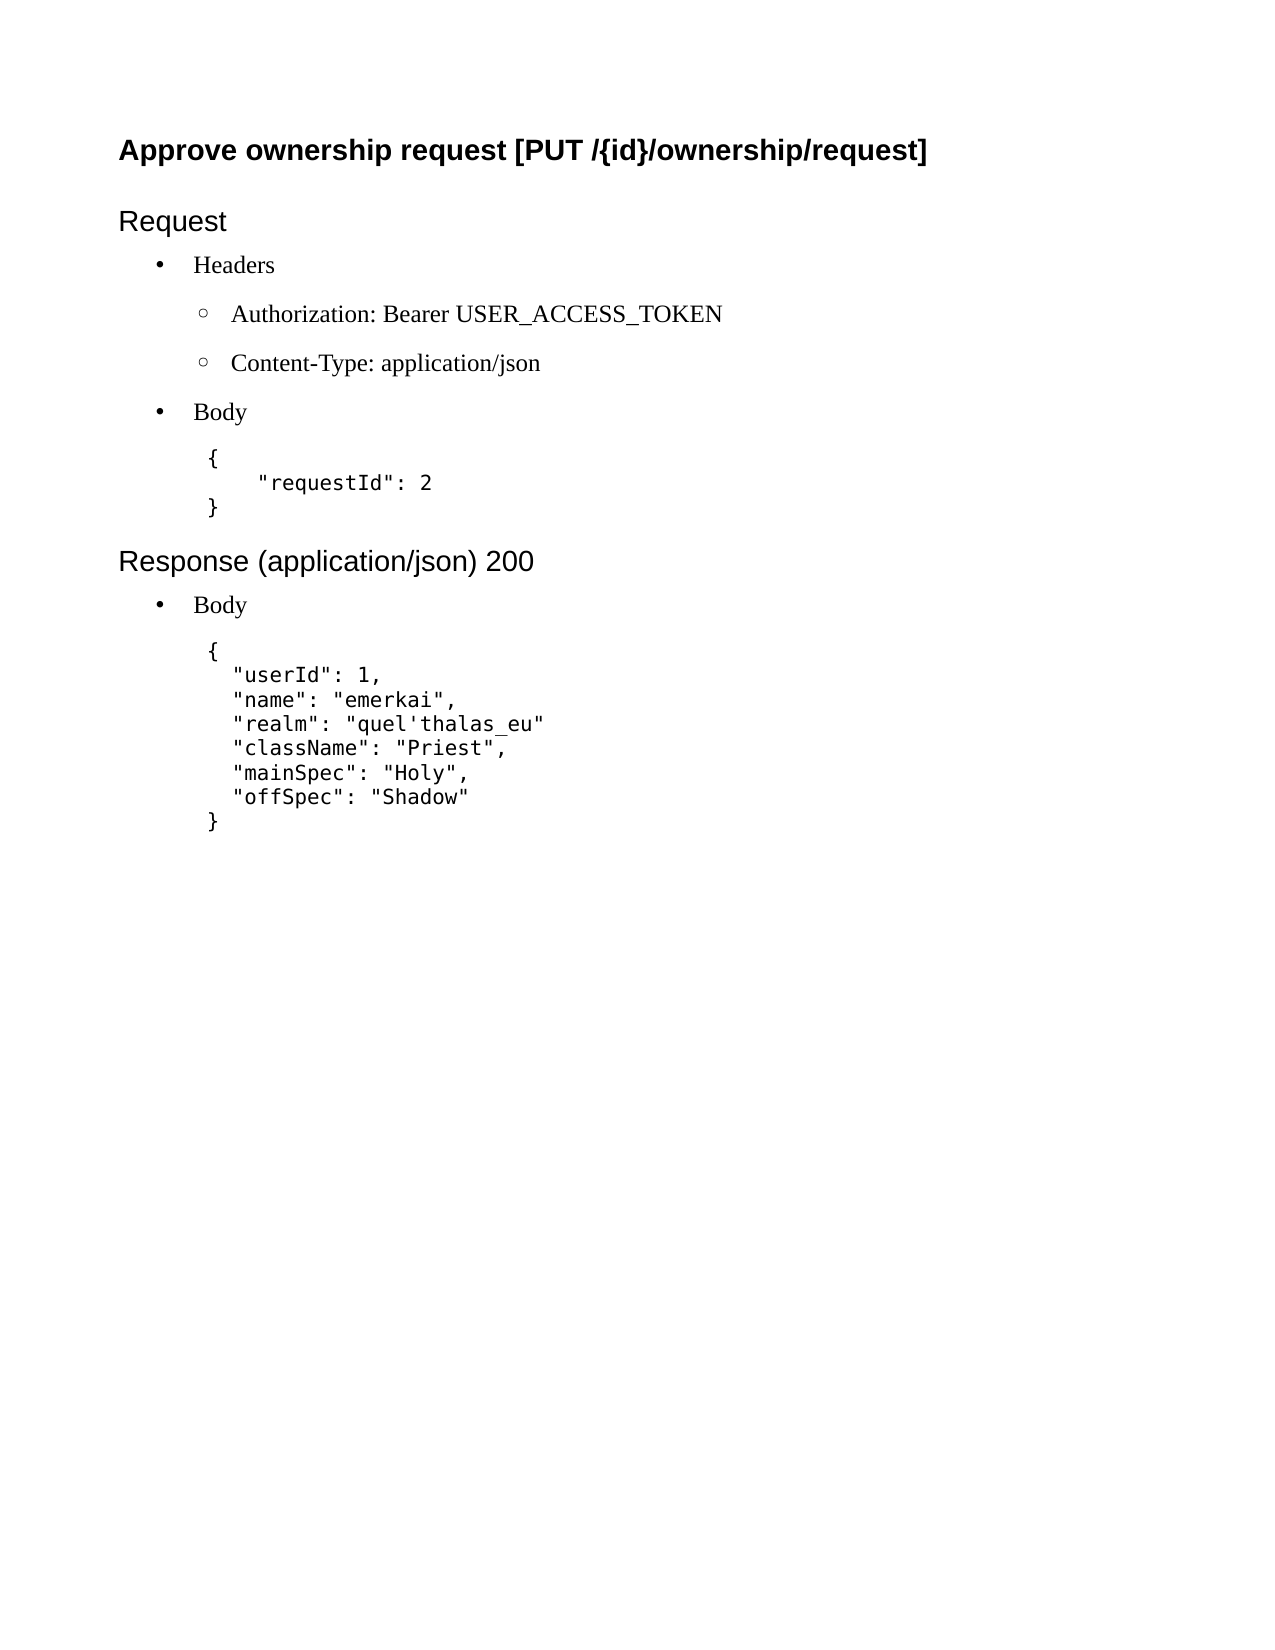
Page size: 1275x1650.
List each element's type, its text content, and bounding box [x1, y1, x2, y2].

text { [207, 446, 1157, 471]
text "name": "emerkai", [207, 688, 1157, 712]
subtitle Request [118, 204, 1157, 237]
text "requestId": 2 [207, 471, 1157, 495]
subtitle Approve ownership request [PUT /{id}/ownership/request] [118, 133, 1157, 166]
subtitle } [207, 809, 1157, 833]
text "className": "Priest", [207, 736, 1157, 761]
text { [207, 639, 1157, 663]
text } [207, 495, 1157, 519]
subtitle Response (application/json) 200 [118, 544, 1157, 578]
list Content-Type: application/json [193, 348, 1157, 377]
text "mainSpec": "Holy", [207, 761, 1157, 785]
list Authorization: Bearer USER_ACCESS_TOKEN [193, 299, 1157, 328]
list Headers [156, 250, 1157, 279]
list Body [156, 397, 1157, 426]
text "userId": 1, [207, 663, 1157, 688]
list Body [156, 590, 1157, 619]
text "realm": "quel'thalas_eu" [207, 712, 1157, 736]
text "offSpec": "Shadow" [207, 785, 1157, 809]
